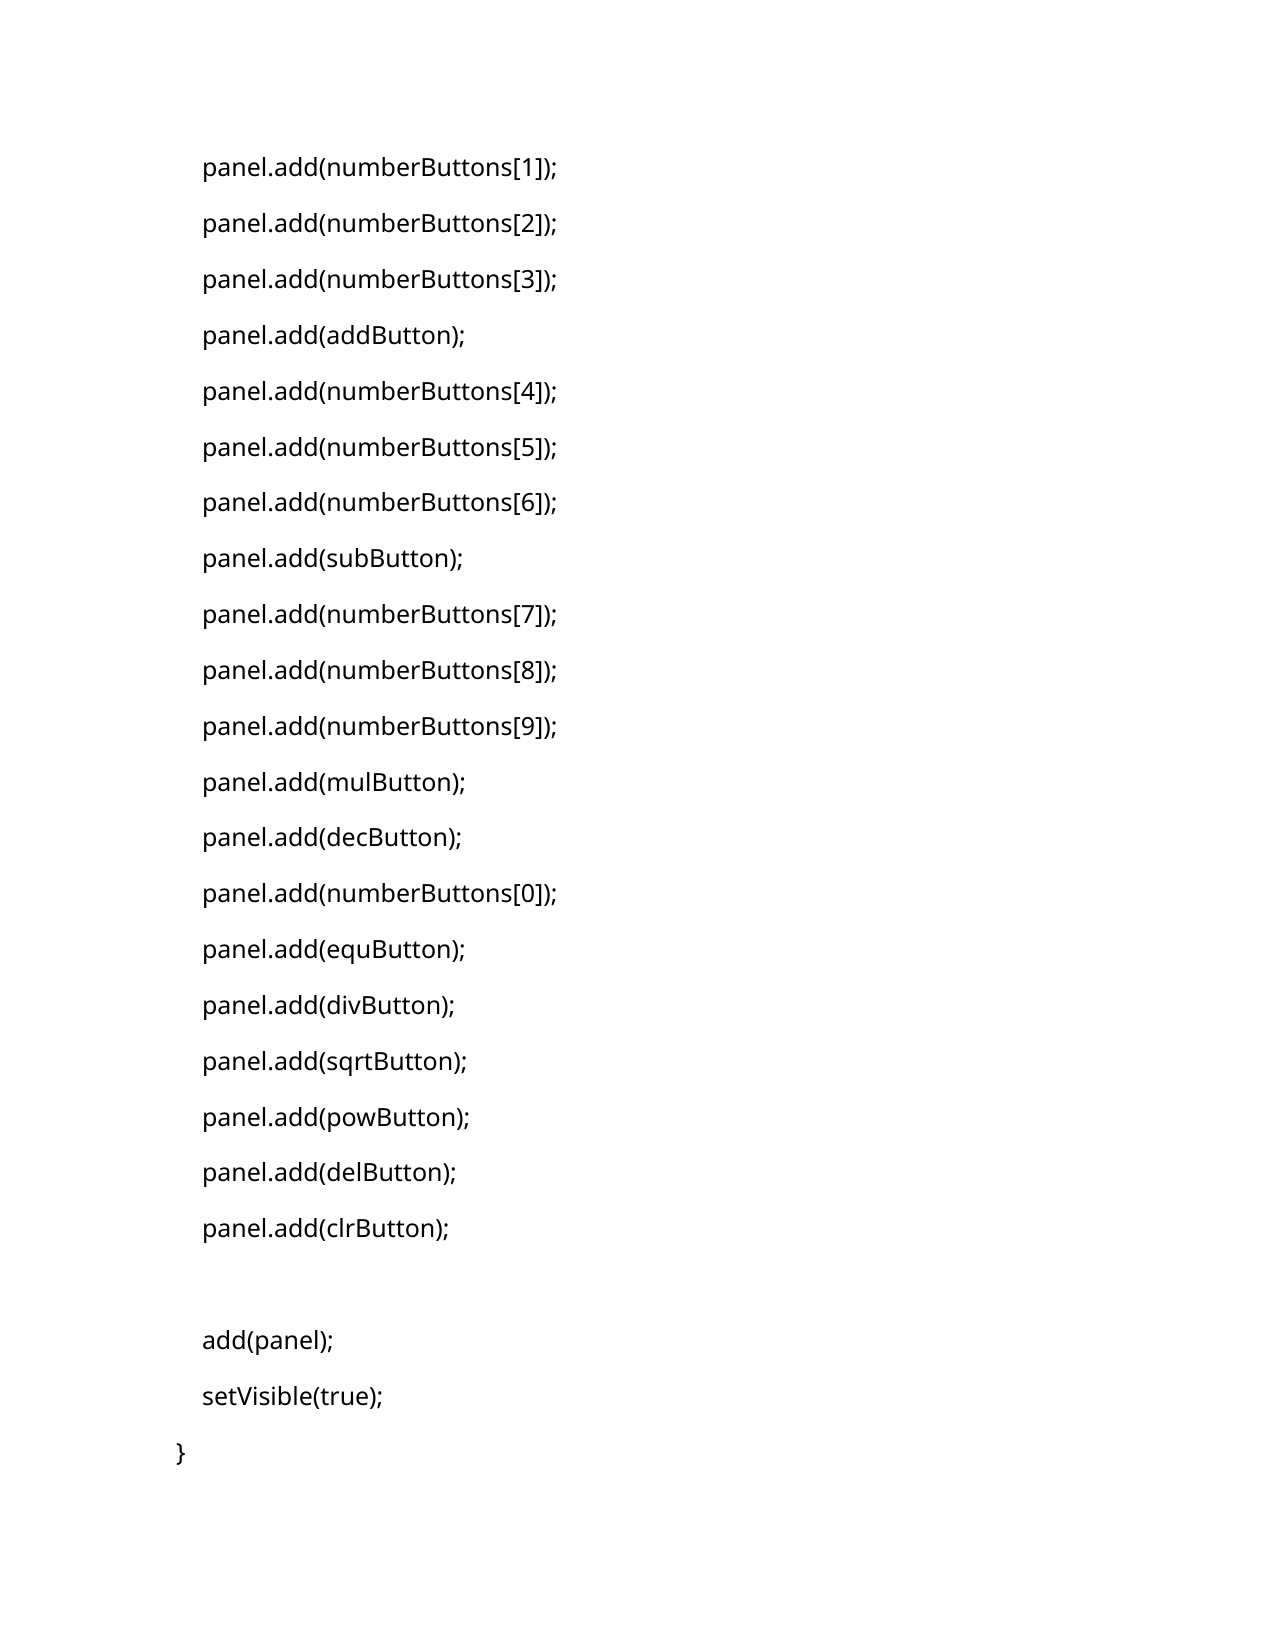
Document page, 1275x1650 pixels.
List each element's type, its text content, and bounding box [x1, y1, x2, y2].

text panel.add(sqrtButton); [150, 1043, 1125, 1077]
text panel.add(delButton); [150, 1155, 1125, 1189]
text panel.add(equButton); [150, 932, 1125, 966]
text panel.add(subButton); [150, 541, 1125, 575]
text panel.add(numberButtons[7]); [150, 597, 1125, 631]
text panel.add(numberButtons[6]); [150, 485, 1125, 519]
text panel.add(numberButtons[2]); [150, 206, 1125, 240]
text panel.add(numberButtons[8]); [150, 652, 1125, 687]
text panel.add(numberButtons[5]); [150, 429, 1125, 463]
text setVisible(true); [150, 1378, 1125, 1412]
text panel.add(numberButtons[4]); [150, 373, 1125, 407]
text panel.add(numberButtons[1]); [150, 150, 1125, 184]
text panel.add(clrButton); [150, 1211, 1125, 1245]
text panel.add(numberButtons[0]); [150, 876, 1125, 910]
text panel.add(addButton); [150, 317, 1125, 352]
text panel.add(numberButtons[3]); [150, 262, 1125, 296]
text add(panel); [150, 1322, 1125, 1357]
text panel.add(decButton); [150, 820, 1125, 854]
text panel.add(numberButtons[9]); [150, 708, 1125, 742]
text panel.add(divButton); [150, 987, 1125, 1022]
text } [150, 1434, 1125, 1468]
text panel.add(powButton); [150, 1099, 1125, 1133]
text panel.add(mulButton); [150, 764, 1125, 798]
